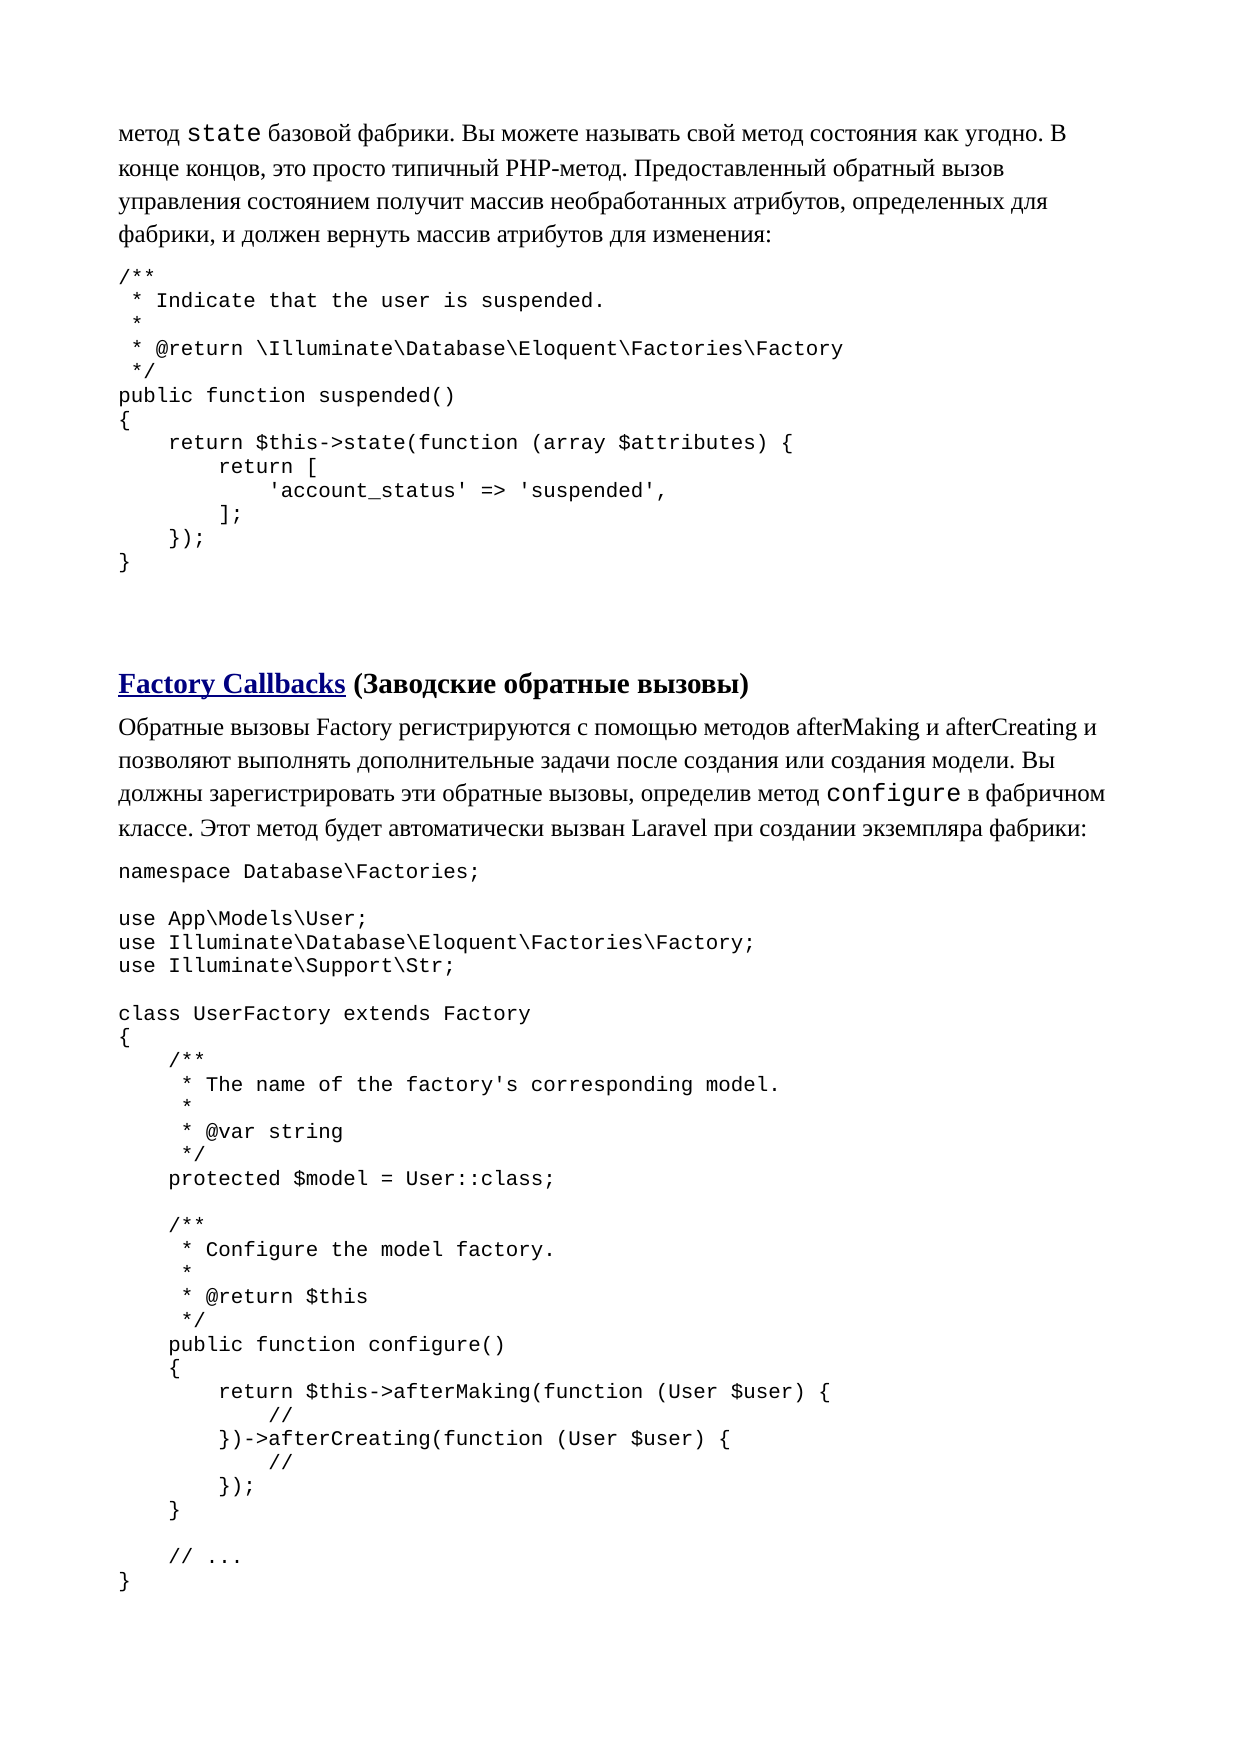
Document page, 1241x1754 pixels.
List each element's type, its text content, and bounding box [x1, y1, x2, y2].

text public function suspended() [118, 385, 1122, 409]
text /** [118, 1215, 1122, 1239]
text */ [118, 361, 1122, 385]
text */ [118, 1144, 1122, 1168]
text * @return $this [118, 1286, 1122, 1310]
text ]; [118, 503, 1122, 527]
text // ... [118, 1546, 1122, 1570]
text { [118, 1357, 1122, 1381]
text * Indicate that the user is suspended. [118, 291, 1122, 314]
text public function configure() [118, 1334, 1122, 1357]
text 'account_status' => 'suspended', [118, 480, 1122, 503]
text namespace Database\Factories; [118, 861, 1122, 884]
text */ [118, 1310, 1122, 1334]
text }); [118, 1476, 1122, 1499]
text return $this->afterMaking(function (User $user) { [118, 1381, 1122, 1404]
text * @return \Illuminate\Database\Eloquent\Factories\Factory [118, 338, 1122, 361]
text } [118, 1499, 1122, 1523]
text * [118, 1097, 1122, 1121]
text { [118, 1026, 1122, 1050]
text })->afterCreating(function (User $user) { [118, 1428, 1122, 1452]
text Обратные вызовы Factory регистрируются с помощью методов afterMaking и afterCreating и позволяют выполнять дополнительные задачи после создания или создания модели. Вы должны зарегистрировать эти обратные вызовы, определив метод configure в фабричном классе. Этот метод будет автоматически вызван Laravel при создании экземпляра фабрики: [118, 712, 1122, 842]
text { [118, 409, 1122, 432]
text } [118, 551, 1122, 574]
subtitle Factory Callbacks (Заводские обратные вызовы) [118, 666, 1122, 699]
text * Configure the model factory. [118, 1239, 1122, 1263]
text use App\Models\User; [118, 908, 1122, 932]
text // [118, 1404, 1122, 1428]
text /** [118, 267, 1122, 291]
text return [ [118, 456, 1122, 480]
text protected $model = User::class; [118, 1168, 1122, 1192]
text метод state базовой фабрики. Вы можете называть свой метод состояния как угодно. В конце концов, это просто типичный PHP-метод. Предоставленный обратный вызов управления состоянием получит массив необработанных атрибутов, определенных для фабрики, и должен вернуть массив атрибутов для изменения: [118, 118, 1122, 248]
text use Illuminate\Database\Eloquent\Factories\Factory; [118, 932, 1122, 955]
text class UserFactory extends Factory [118, 1003, 1122, 1026]
text * [118, 314, 1122, 338]
text } [118, 1570, 1122, 1594]
text * @var string [118, 1121, 1122, 1144]
text // [118, 1452, 1122, 1476]
text use Illuminate\Support\Str; [118, 955, 1122, 979]
text return $this->state(function (array $attributes) { [118, 432, 1122, 456]
text * [118, 1263, 1122, 1286]
text /** [118, 1050, 1122, 1073]
text }); [118, 527, 1122, 551]
text * The name of the factory's corresponding model. [118, 1073, 1122, 1097]
